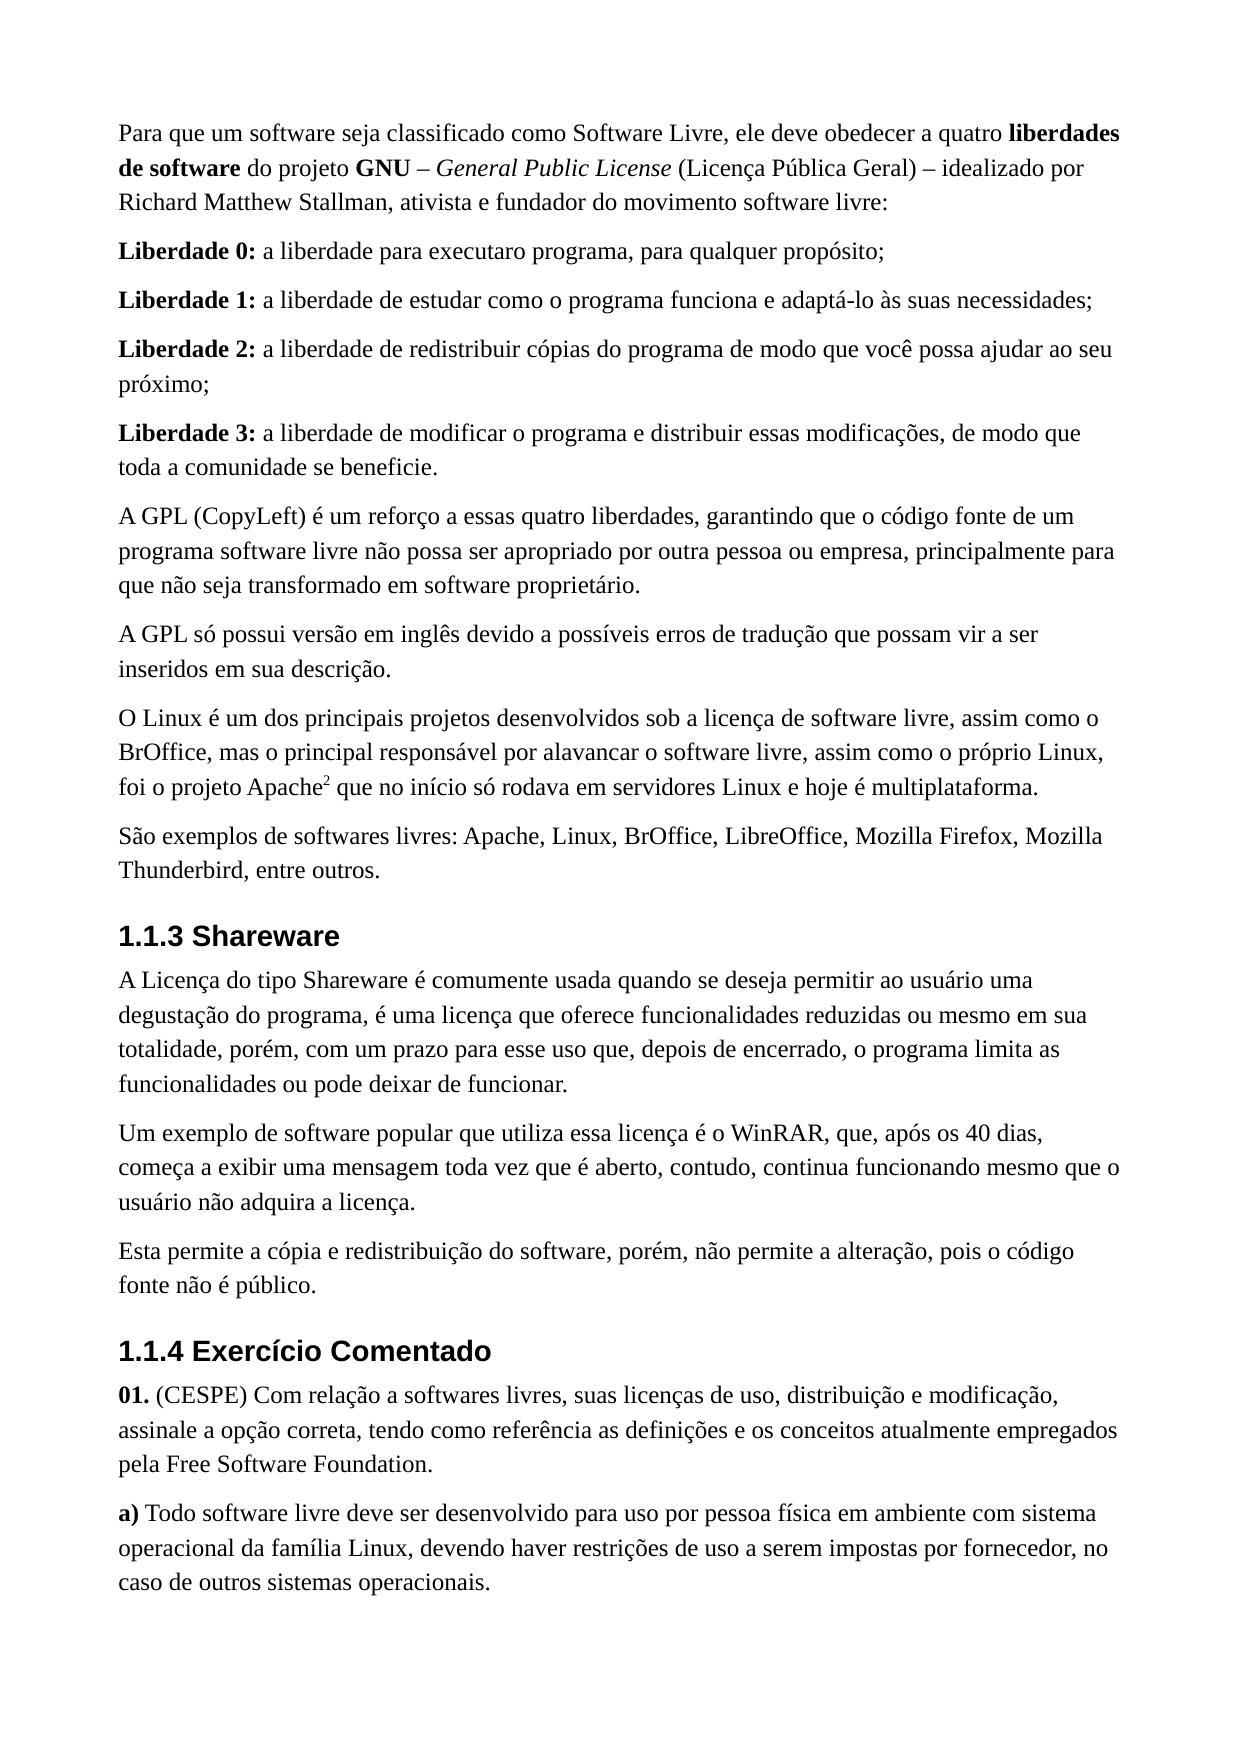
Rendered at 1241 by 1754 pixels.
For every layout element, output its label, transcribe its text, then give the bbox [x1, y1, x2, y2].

text 01. (CESPE) Com relação a softwares livres, suas licenças de uso, distribuição e modificação, assinale a opção correta, tendo como referência as definições e os conceitos atualmente empregados pela Free Software Foundation. [118, 1380, 1122, 1478]
text Liberdade 1: a liberdade de estudar como o programa funciona e adaptá-lo às suas necessidades; [118, 285, 1122, 314]
text A GPL (CopyLeft) é um reforço a essas quatro liberdades, garantindo que o código fonte de um programa software livre não possa ser apropriado por outra pessoa ou empresa, principalmente para que não seja transformado em software proprietário. [118, 501, 1122, 599]
subtitle 1.1.4 Exercício Comentado [118, 1334, 1122, 1368]
text A GPL só possui versão em inglês devido a possíveis erros de tradução que possam vir a ser inseridos em sua descrição. [118, 619, 1122, 683]
text Liberdade 2: a liberdade de redistribuir cópias do programa de modo que você possa ajudar ao seu próximo; [118, 334, 1122, 397]
text Para que um software seja classificado como Software Livre, ele deve obedecer a quatro liberdades de software do projeto GNU – General Public License (Licença Pública Geral) – idealizado por Richard Matthew Stallman, ativista e fundador do movimento software livre: [118, 118, 1122, 216]
text Liberdade 0: a liberdade para executaro programa, para qualquer propósito; [118, 236, 1122, 265]
text Esta permite a cópia e redistribuição do software, porém, não permite a alteração, pois o código fonte não é público. [118, 1236, 1122, 1299]
subtitle 1.1.3 Shareware [118, 919, 1122, 953]
text Liberdade 3: a liberdade de modificar o programa e distribuir essas modificações, de modo que toda a comunidade se beneficie. [118, 418, 1122, 481]
text A Licença do tipo Shareware é comumente usada quando se deseja permitir ao usuário uma degustação do programa, é uma licença que oferece funcionalidades reduzidas ou mesmo em sua totalidade, porém, com um prazo para esse uso que, depois de encerrado, o programa limita as funcionalidades ou pode deixar de funcionar. [118, 965, 1122, 1097]
text a) Todo software livre deve ser desenvolvido para uso por pessoa física em ambiente com sistema operacional da família Linux, devendo haver restrições de uso a serem impostas por fornecedor, no caso de outros sistemas operacionais. [118, 1498, 1122, 1596]
text O Linux é um dos principais projetos desenvolvidos sob a licença de software livre, assim como o BrOffice, mas o principal responsável por alavancar o software livre, assim como o próprio Linux, foi o projeto Apache2 que no início só rodava em servidores Linux e hoje é multiplataforma. [118, 703, 1122, 801]
text São exemplos de softwares livres: Apache, Linux, BrOffice, LibreOffice, Mozilla Firefox, Mozilla Thunderbird, entre outros. [118, 821, 1122, 884]
text Um exemplo de software popular que utiliza essa licença é o WinRAR, que, após os 40 dias, começa a exibir uma mensagem toda vez que é aberto, contudo, continua funcionando mesmo que o usuário não adquira a licença. [118, 1118, 1122, 1216]
